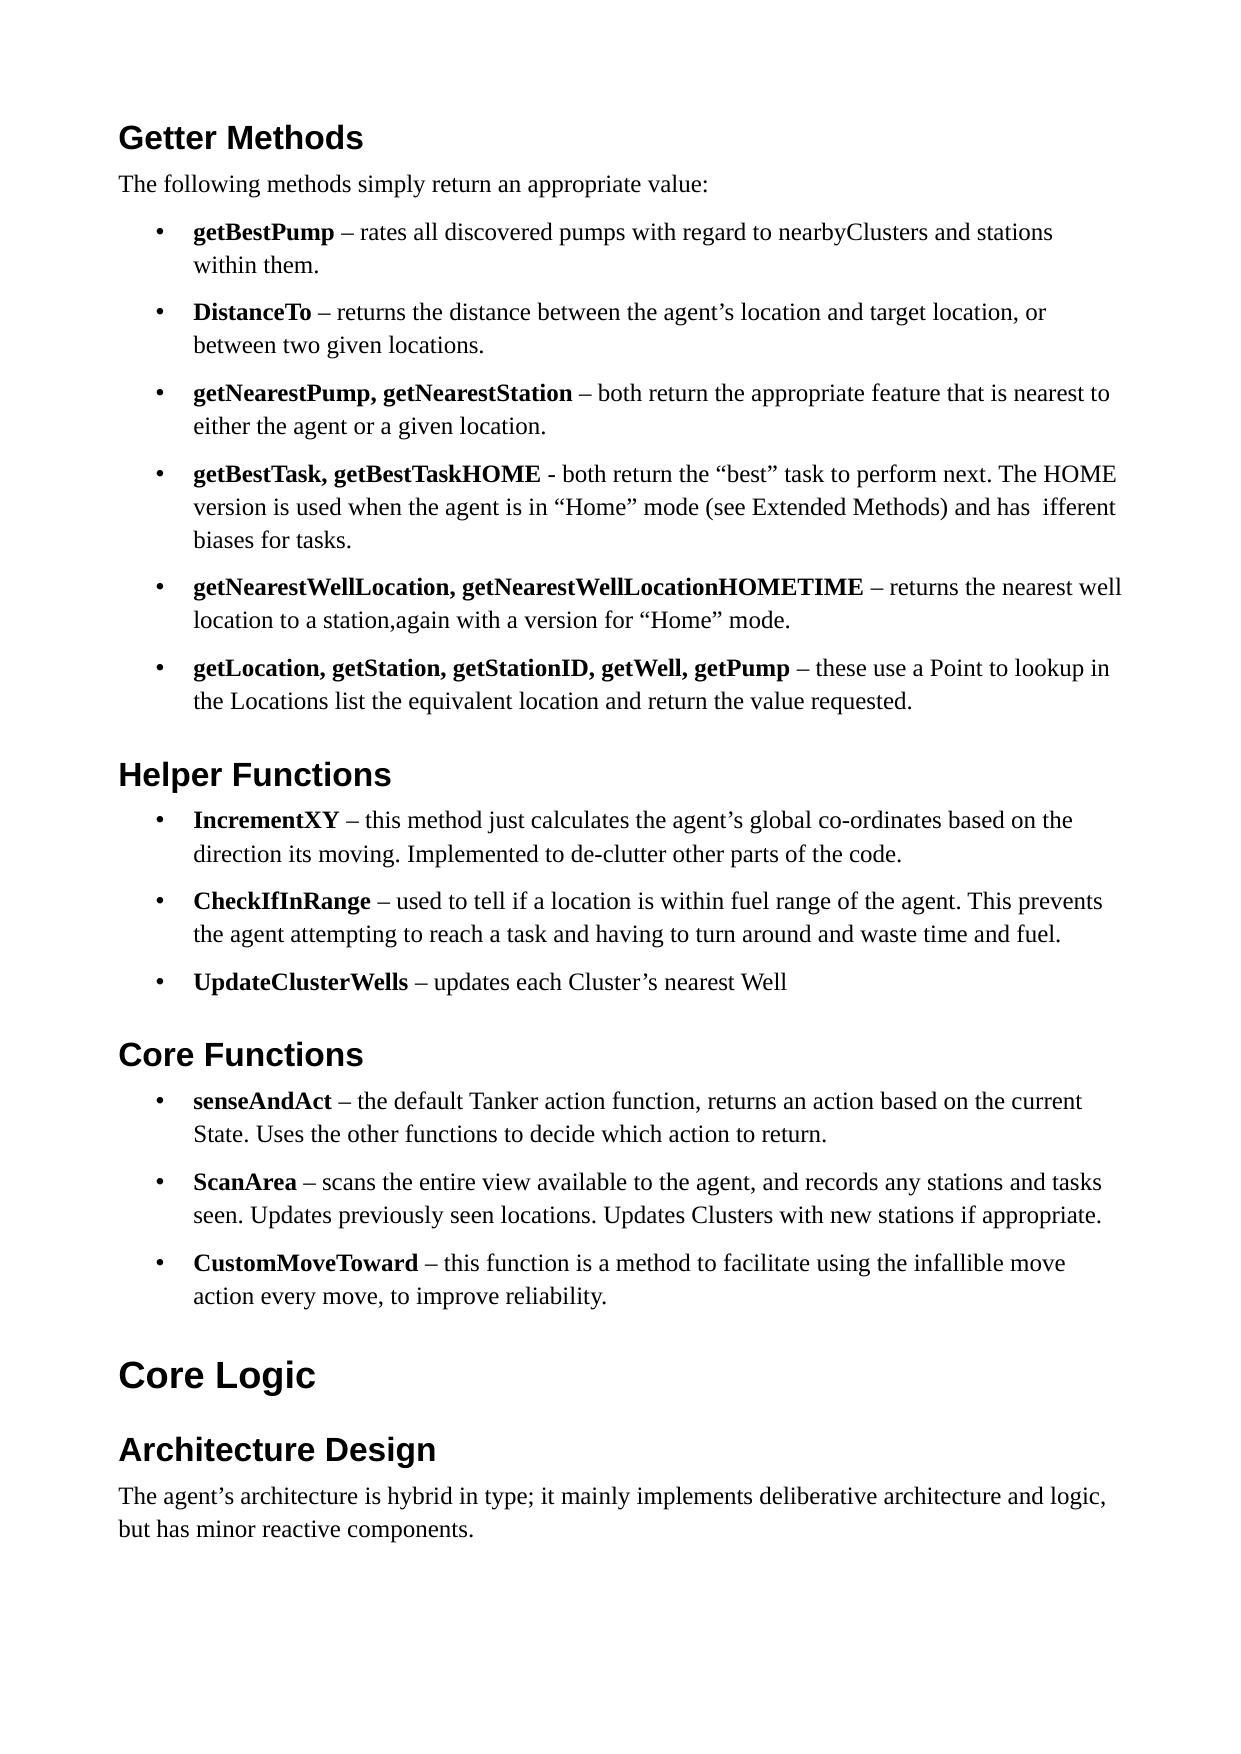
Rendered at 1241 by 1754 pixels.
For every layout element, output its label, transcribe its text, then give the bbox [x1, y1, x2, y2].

subtitle Core Logic [118, 1353, 1122, 1397]
text The following methods simply return an appropriate value: [118, 169, 1122, 198]
subtitle Core Functions [118, 1035, 1122, 1074]
list CheckIfInRange – used to tell if a location is within fuel range of the agent. This prevents the agent attempting to reach a task and having to turn around and waste time and fuel. [156, 886, 1122, 948]
list DistanceTo – returns the distance between the agent’s location and target location, or between two given locations. [156, 297, 1122, 359]
subtitle Architecture Design [118, 1430, 1122, 1469]
list getLocation, getStation, getStationID, getWell, getPump – these use a Point to lookup in the Locations list the equivalent location and return the value requested. [156, 653, 1122, 715]
list getNearestWellLocation, getNearestWellLocationHOMETIME – returns the nearest well location to a station,again with a version for “Home” mode. [156, 572, 1122, 634]
text The agent’s architecture is hybrid in type; it mainly implements deliberative architecture and logic, but has minor reactive components. [118, 1481, 1122, 1543]
list senseAndAct – the default Tanker action function, returns an action based on the current State. Uses the other functions to decide which action to return. [156, 1086, 1122, 1148]
list UpdateClusterWells – updates each Cluster’s nearest Well [156, 967, 1122, 996]
list CustomMoveToward – this function is a method to facilitate using the infallible move action every move, to improve reliability. [156, 1248, 1122, 1309]
subtitle Getter Methods [118, 118, 1122, 157]
list getBestTask, getBestTaskHOME - both return the “best” task to perform next. The HOME version is used when the agent is in “Home” mode (see Extended Methods) and has ifferent biases for tasks. [156, 459, 1122, 553]
list getBestPump – rates all discovered pumps with regard to nearbyClusters and stations within them. [156, 217, 1122, 279]
subtitle Helper Functions [118, 754, 1122, 793]
list ScanArea – scans the entire view available to the agent, and records any stations and tasks seen. Updates previously seen locations. Updates Clusters with new stations if appropriate. [156, 1167, 1122, 1229]
list IncrementXY – this method just calculates the agent’s global co-ordinates based on the direction its moving. Implemented to de-clutter other parts of the code. [156, 806, 1122, 867]
list getNearestPump, getNearestStation – both return the appropriate feature that is nearest to either the agent or a given location. [156, 378, 1122, 440]
